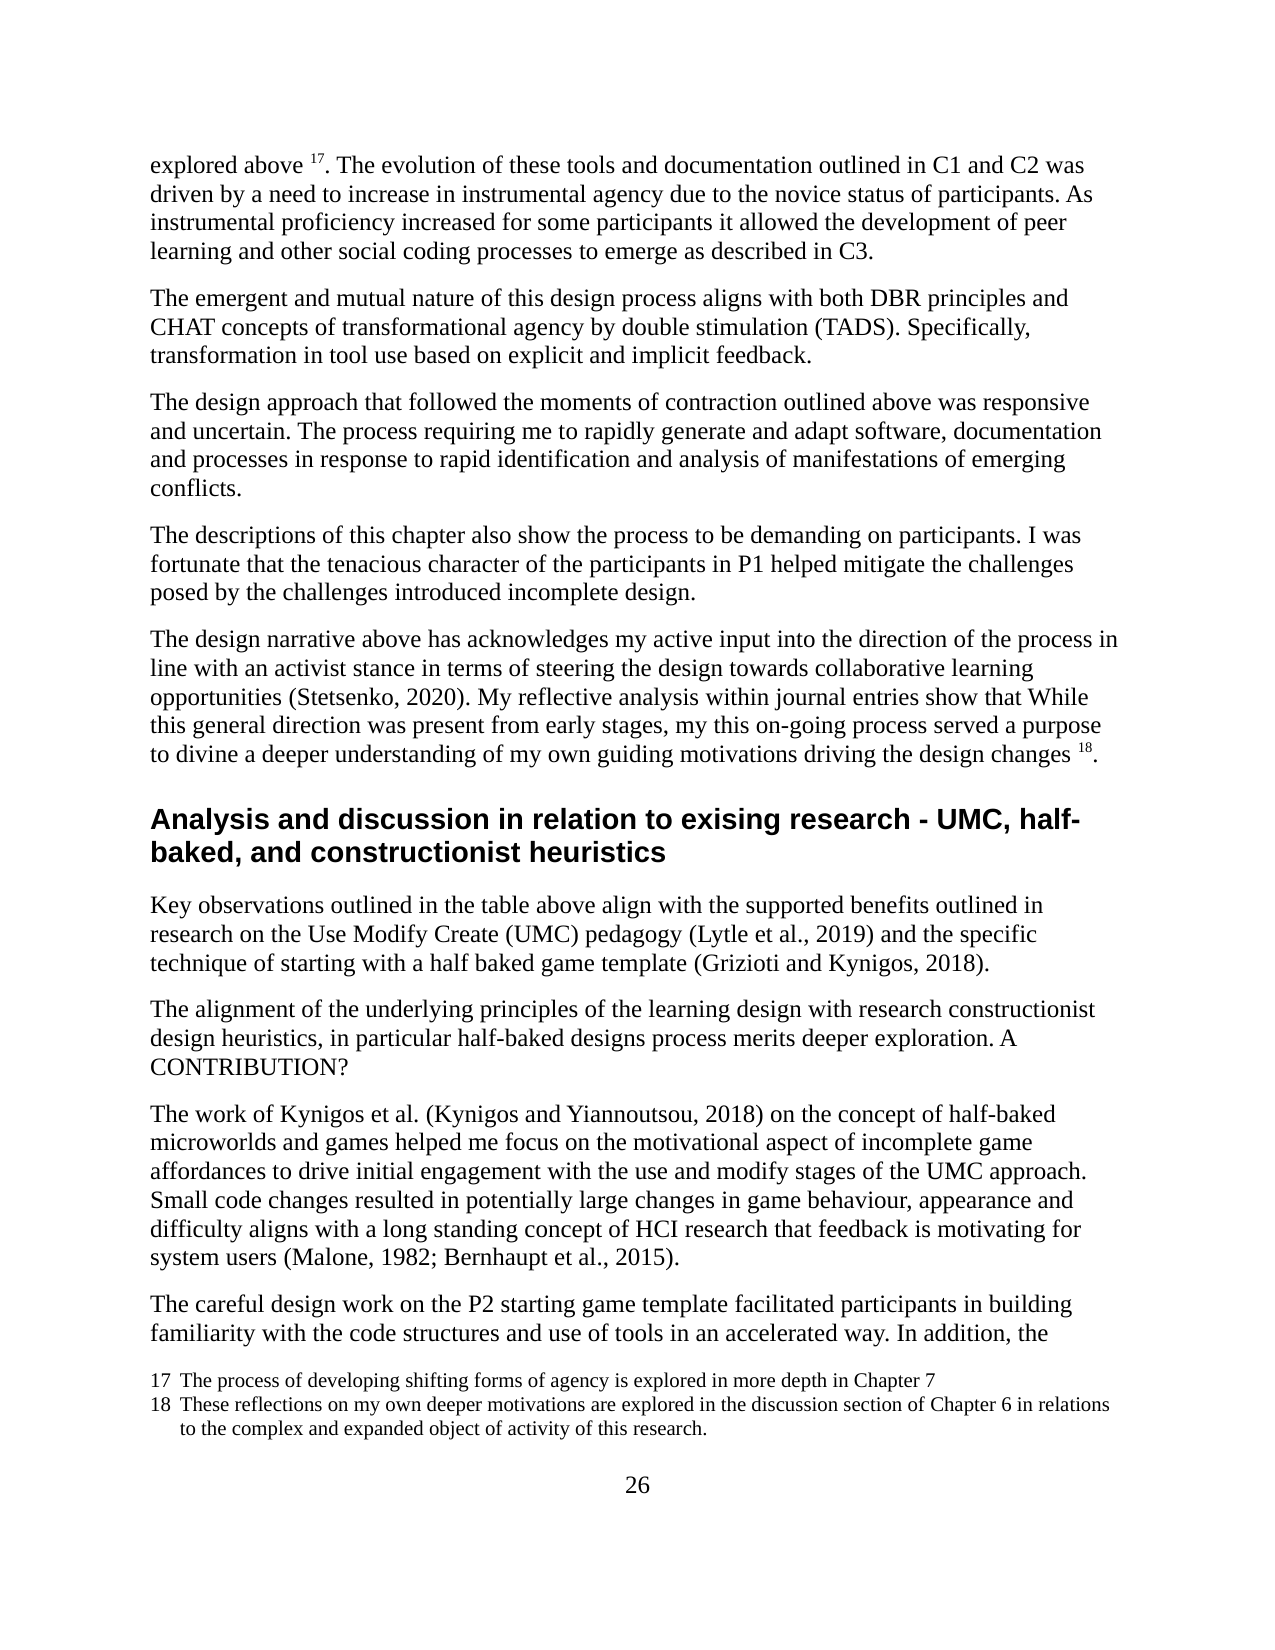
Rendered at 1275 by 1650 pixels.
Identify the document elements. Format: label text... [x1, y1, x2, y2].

text The design approach that followed the moments of contraction outlined above was responsive and uncertain. The process requiring me to rapidly generate and adapt software, documentation and processes in response to rapid identification and analysis of manifestations of emerging conflicts. [150, 387, 1125, 502]
text The design narrative above has acknowledges my active input into the direction of the process in line with an activist stance in terms of steering the design towards collaborative learning opportunities (Stetsenko, 2020). My reflective analysis within journal entries show that While this general direction was present from early stages, my this on-going process served a purpose to divine a deeper understanding of my own guiding motivations driving the design changes . [150, 624, 1125, 768]
text The emergent and mutual nature of this design process aligns with both DBR principles and CHAT concepts of transformational agency by double stimulation (TADS). Specifically, transformation in tool use based on explicit and implicit feedback. [150, 283, 1125, 369]
text The process of developing shifting forms of agency is explored in more depth in Chapter 7 [150, 1368, 1125, 1392]
text The work of Kynigos et al. (Kynigos and Yiannoutsou, 2018) on the concept of half-baked microworlds and games helped me focus on the motivational aspect of incomplete game affordances to drive initial engagement with the use and modify stages of the UMC approach. Small code changes resulted in potentially large changes in game behaviour, appearance and difficulty aligns with a long standing concept of HCI research that feedback is motivating for system users (Malone, 1982; Bernhaupt et al., 2015). [150, 1099, 1125, 1271]
text The descriptions of this chapter also show the process to be demanding on participants. I was fortunate that the tenacious character of the participants in P1 helped mitigate the challenges posed by the challenges introduced incomplete design. [150, 520, 1125, 606]
text Key observations outlined in the table above align with the supported benefits outlined in research on the Use Modify Create (UMC) pedagogy (Lytle et al., 2019) and the specific technique of starting with a half baked game template (Grizioti and Kynigos, 2018). [150, 890, 1125, 977]
text These reflections on my own deeper motivations are explored in the discussion section of Chapter 6 in relations to the complex and expanded object of activity of this research. [150, 1392, 1125, 1440]
text The careful design work on the P2 starting game template facilitated participants in building familiarity with the code structures and use of tools in an accelerated way. In addition, the [150, 1289, 1125, 1347]
subtitle Analysis and discussion in relation to exising research - UMC, half-baked, and constructionist heuristics [150, 802, 1125, 869]
text explored above . The evolution of these tools and documentation outlined in C1 and C2 was driven by a need to increase in instrumental agency due to the novice status of participants. As instrumental proficiency increased for some participants it allowed the development of peer learning and other social coding processes to emerge as described in C3. [150, 150, 1125, 265]
text The alignment of the underlying principles of the learning design with research constructionist design heuristics, in particular half-baked designs process merits deeper exploration. A CONTRIBUTION? [150, 994, 1125, 1081]
